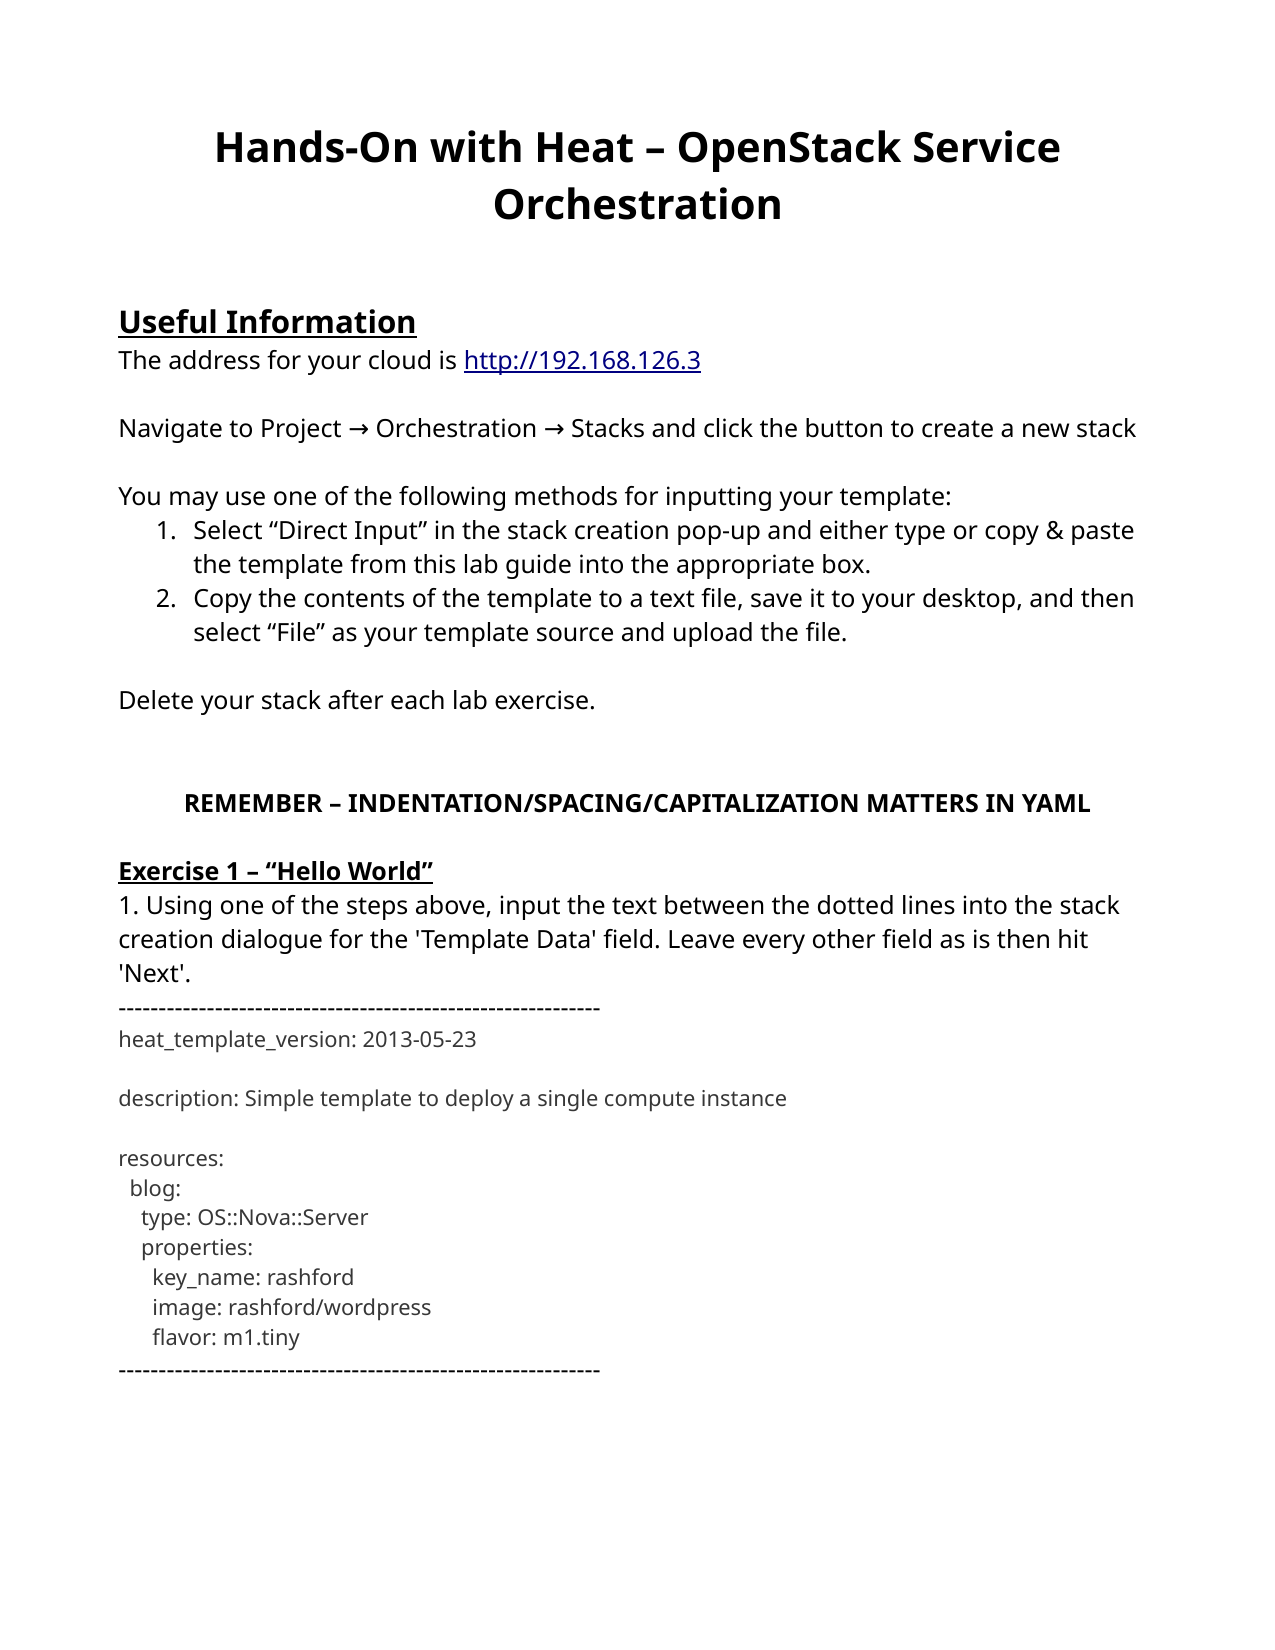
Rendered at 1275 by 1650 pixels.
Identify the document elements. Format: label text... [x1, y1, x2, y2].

text The address for your cloud is http://192.168.126.3 [118, 342, 1157, 376]
text 1. Using one of the steps above, input the text between the dotted lines into the stack creation dialogue for the 'Template Data' field. Leave every other field as is then hit 'Next'. [118, 887, 1157, 989]
list Copy the contents of the template to a text file, save it to your desktop, and then select “File” as your template source and upload the file. [156, 581, 1157, 649]
text ------------------------------------------------------------ [118, 989, 1157, 1024]
text description: Simple template to deploy a single compute instance resources: blog: type: OS::Nova::Server properties: key_name: rashford image: rashford/wordpress flavor: m1.tiny [118, 1083, 1157, 1351]
text Navigate to Project → Orchestration → Stacks and click the button to create a new stack [118, 411, 1157, 444]
text You may use one of the following methods for inputting your template: [118, 479, 1157, 513]
text REMEMBER – INDENTATION/SPACING/CAPITALIZATION MATTERS IN YAML [118, 785, 1157, 819]
list Select “Direct Input” in the stack creation pop-up and either type or copy & paste the template from this lab guide into the appropriate box. [156, 513, 1157, 581]
text Hands-On with Heat – OpenStack Service Orchestration [118, 118, 1157, 232]
text heat_template_version: 2013-05-23 [118, 1024, 1157, 1053]
text ------------------------------------------------------------ [118, 1351, 1157, 1385]
text Useful Information [118, 300, 1157, 342]
text Delete your stack after each lab exercise. [118, 683, 1157, 717]
text Exercise 1 – “Hello World” [118, 853, 1157, 887]
